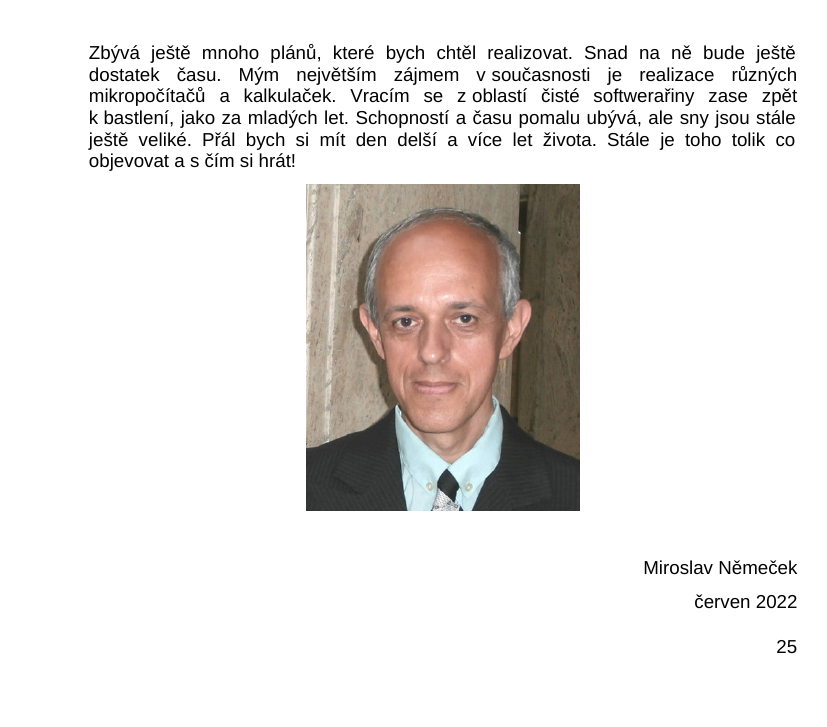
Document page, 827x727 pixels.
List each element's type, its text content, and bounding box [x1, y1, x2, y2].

text Miroslav Němeček [89, 557, 797, 579]
text Zbývá ještě mnoho plánů, které bych chtěl realizovat. Snad na ně bude ještě dostatek času. Mým největším zájmem v současnosti je realizace různých mikropočítačů a kalkulaček. Vracím se z oblastí čisté softwerařiny zase zpět k bastlení, jako za mladých let. Schopností a času pomalu ubývá, ale sny jsou stále ještě veliké. Přál bych si mít den delší a více let života. Stále je toho tolik co objevovat a s čím si hrát! [89, 42, 797, 171]
picture [306, 184, 580, 511]
text červen 2022 [89, 591, 797, 613]
